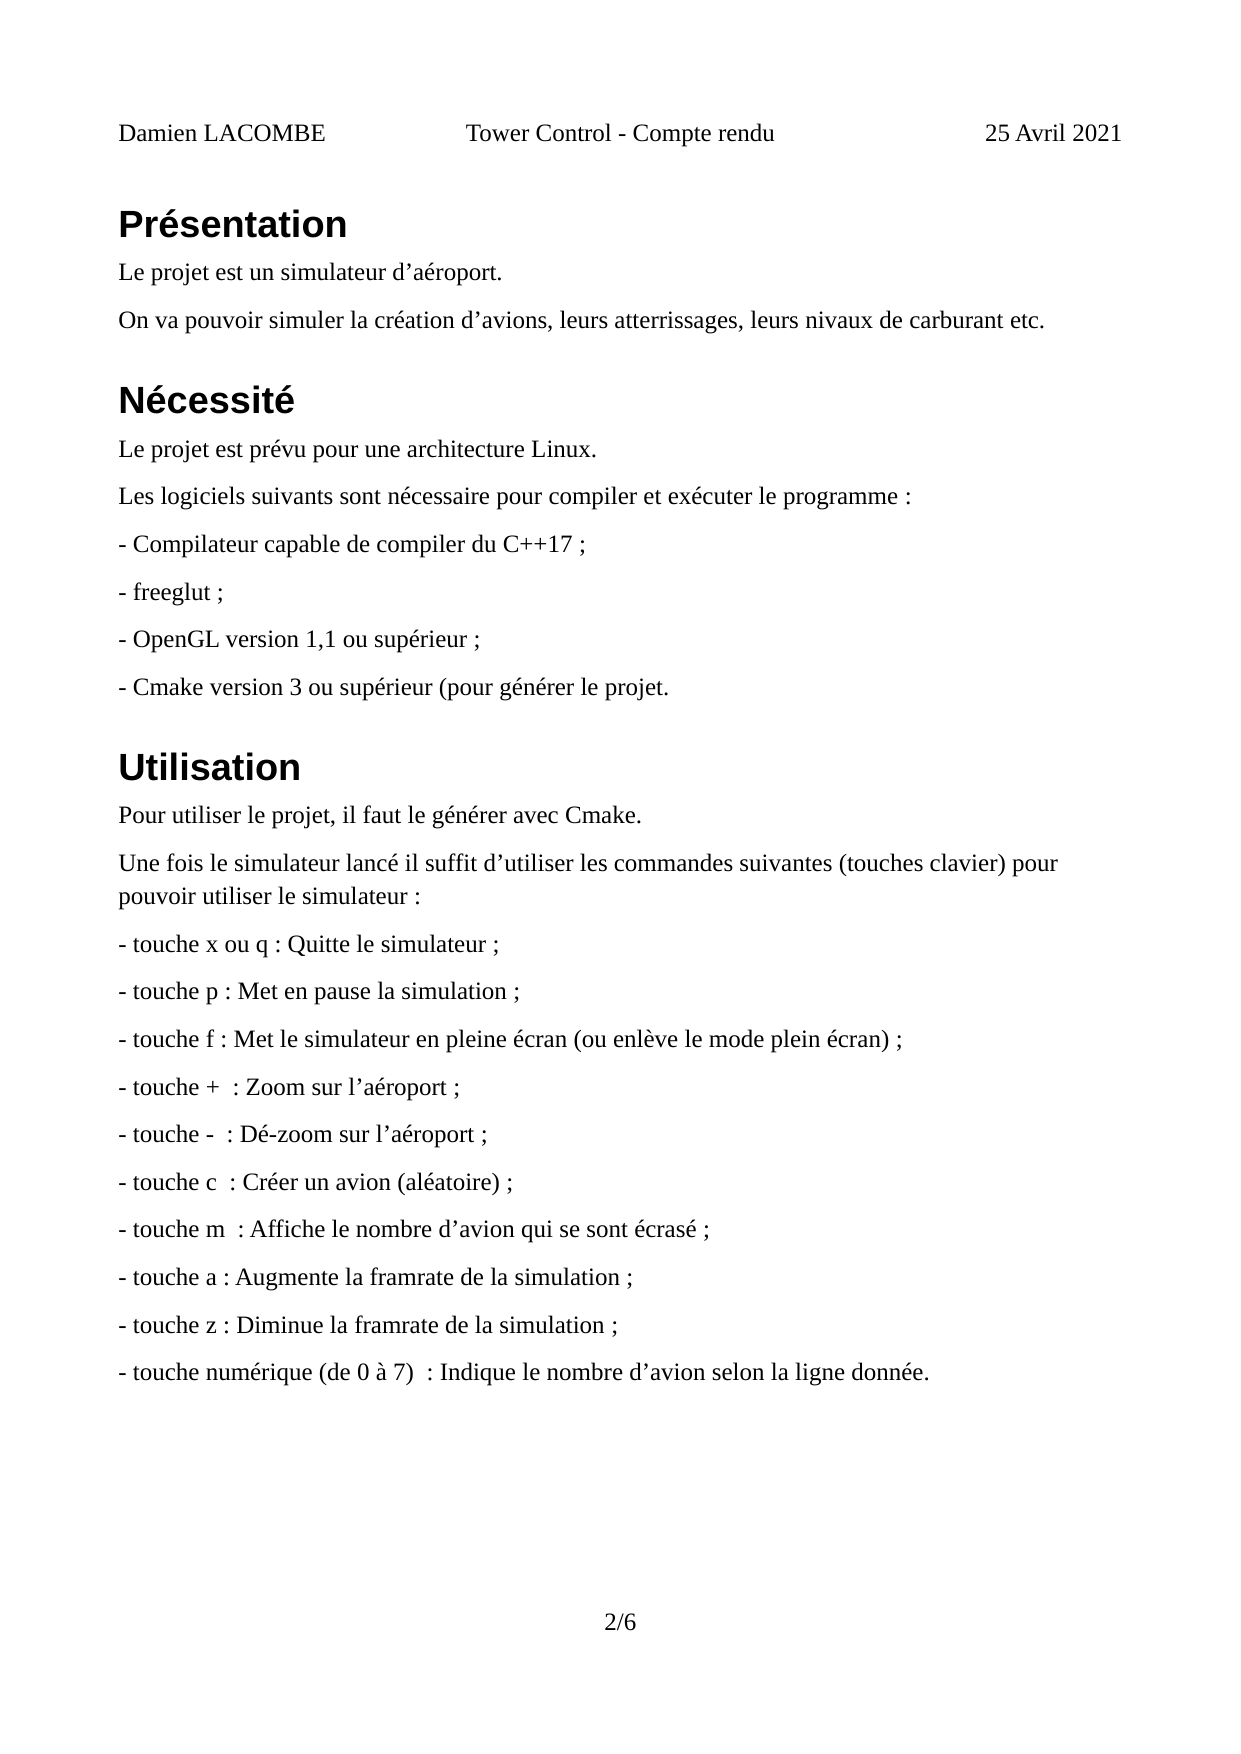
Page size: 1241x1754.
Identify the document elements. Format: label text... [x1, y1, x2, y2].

text Pour utiliser le projet, il faut le générer avec Cmake. [118, 801, 1122, 829]
text - freeglut ; [118, 577, 1122, 605]
text - Compilateur capable de compiler du C++17 ; [118, 529, 1122, 558]
text - touche x ou q : Quitte le simulateur ; [118, 929, 1122, 958]
text On va pouvoir simuler la création d’avions, leurs atterrissages, leurs nivaux de carburant etc. [118, 305, 1122, 334]
text Le projet est un simulateur d’aéroport. [118, 257, 1122, 286]
subtitle Utilisation [118, 744, 1122, 788]
text - Cmake version 3 ou supérieur (pour générer le projet. [118, 672, 1122, 701]
text - OpenGL version 1,1 ou supérieur ; [118, 624, 1122, 653]
text - touche - : Dé-zoom sur l’aéroport ; [118, 1119, 1122, 1148]
text Le projet est prévu pour une architecture Linux. [118, 434, 1122, 463]
text - touche f : Met le simulateur en pleine écran (ou enlève le mode plein écran) ; [118, 1024, 1122, 1053]
subtitle Présentation [118, 201, 1122, 245]
text Les logiciels suivants sont nécessaire pour compiler et exécuter le programme : [118, 481, 1122, 510]
text - touche z : Diminue la framrate de la simulation ; [118, 1310, 1122, 1338]
text - touche p : Met en pause la simulation ; [118, 976, 1122, 1005]
text - touche a : Augmente la framrate de la simulation ; [118, 1262, 1122, 1291]
text - touche c : Créer un avion (aléatoire) ; [118, 1167, 1122, 1196]
text Une fois le simulateur lancé il suffit d’utiliser les commandes suivantes (touches clavier) pour pouvoir utiliser le simulateur : [118, 848, 1122, 910]
text - touche m : Affiche le nombre d’avion qui se sont écrasé ; [118, 1214, 1122, 1243]
text - touche + : Zoom sur l’aéroport ; [118, 1072, 1122, 1100]
subtitle Nécessité [118, 378, 1122, 421]
text - touche numérique (de 0 à 7) : Indique le nombre d’avion selon la ligne donnée. [118, 1357, 1122, 1386]
